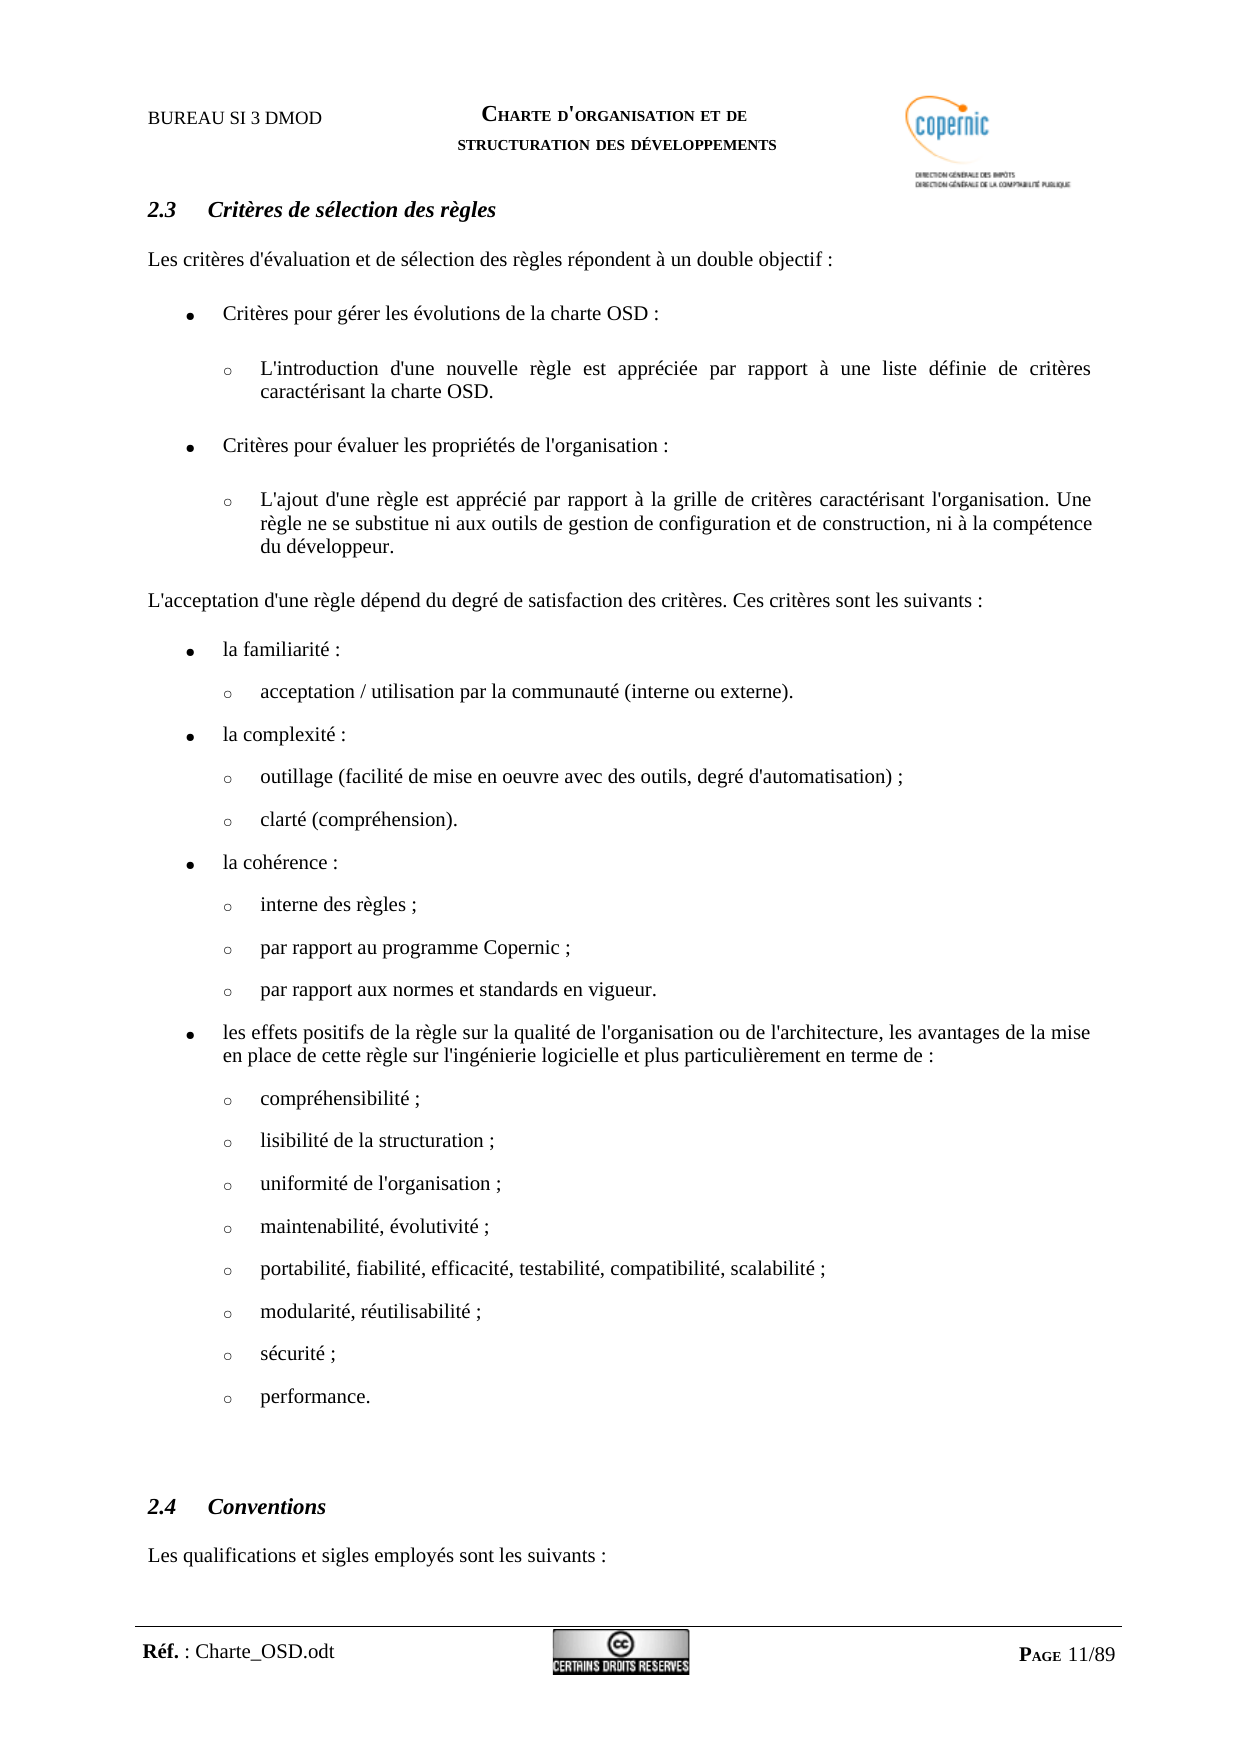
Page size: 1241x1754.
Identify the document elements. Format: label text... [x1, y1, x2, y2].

list modularité, réutilisabilité ; [223, 1300, 1092, 1323]
list par rapport au programme Copernic ; [223, 936, 1092, 959]
list performance. [223, 1385, 1092, 1408]
subtitle Conventions [148, 1494, 1092, 1519]
text Les qualifications et sigles employés sont les suivants : [148, 1544, 1092, 1567]
list L'introduction d'une nouvelle règle est appréciée par rapport à une liste définie de critères caractérisant la charte OSD. [223, 356, 1092, 403]
list Critères pour gérer les évolutions de la charte OSD : [185, 302, 1092, 325]
list Critères pour évaluer les propriétés de l'organisation : [185, 434, 1092, 457]
list clarté (compréhension). [223, 808, 1092, 831]
list L'ajout d'une règle est apprécié par rapport à la grille de critères caractérisant l'organisation. Une règle ne se substitue ni aux outils de gestion de configuration et de construction, ni à la compétence du développeur. [223, 488, 1092, 558]
list les effets positifs de la règle sur la qualité de l'organisation ou de l'architecture, les avantages de la mise en place de cette règle sur l'ingénierie logicielle et plus particulièrement en terme de : [185, 1021, 1092, 1067]
subtitle Critères de sélection des règles [148, 197, 1092, 223]
list uniformité de l'organisation ; [223, 1172, 1092, 1195]
list maintenabilité, évolutivité ; [223, 1214, 1092, 1238]
list la complexité : [185, 723, 1092, 746]
picture [552, 1629, 690, 1675]
list lisibilité de la structuration ; [223, 1129, 1092, 1152]
list la familiarité : [185, 637, 1092, 661]
list par rapport aux normes et standards en vigueur. [223, 978, 1092, 1001]
list sécurité ; [223, 1342, 1092, 1365]
list portabilité, fiabilité, efficacité, testabilité, compatibilité, scalabilité ; [223, 1257, 1092, 1280]
list acceptation / utilisation par la communauté (interne ou externe). [223, 680, 1092, 703]
text L'acceptation d'une règle dépend du degré de satisfaction des critères. Ces critères sont les suivants : [148, 589, 1092, 612]
text Les critères d'évaluation et de sélection des règles répondent à un double objectif : [148, 248, 1092, 271]
list compréhensibilité ; [223, 1087, 1092, 1110]
list interne des règles ; [223, 893, 1092, 916]
picture [890, 84, 1087, 198]
list la cohérence : [185, 851, 1092, 874]
list outillage (facilité de mise en oeuvre avec des outils, degré d'automatisation) ; [223, 765, 1092, 788]
